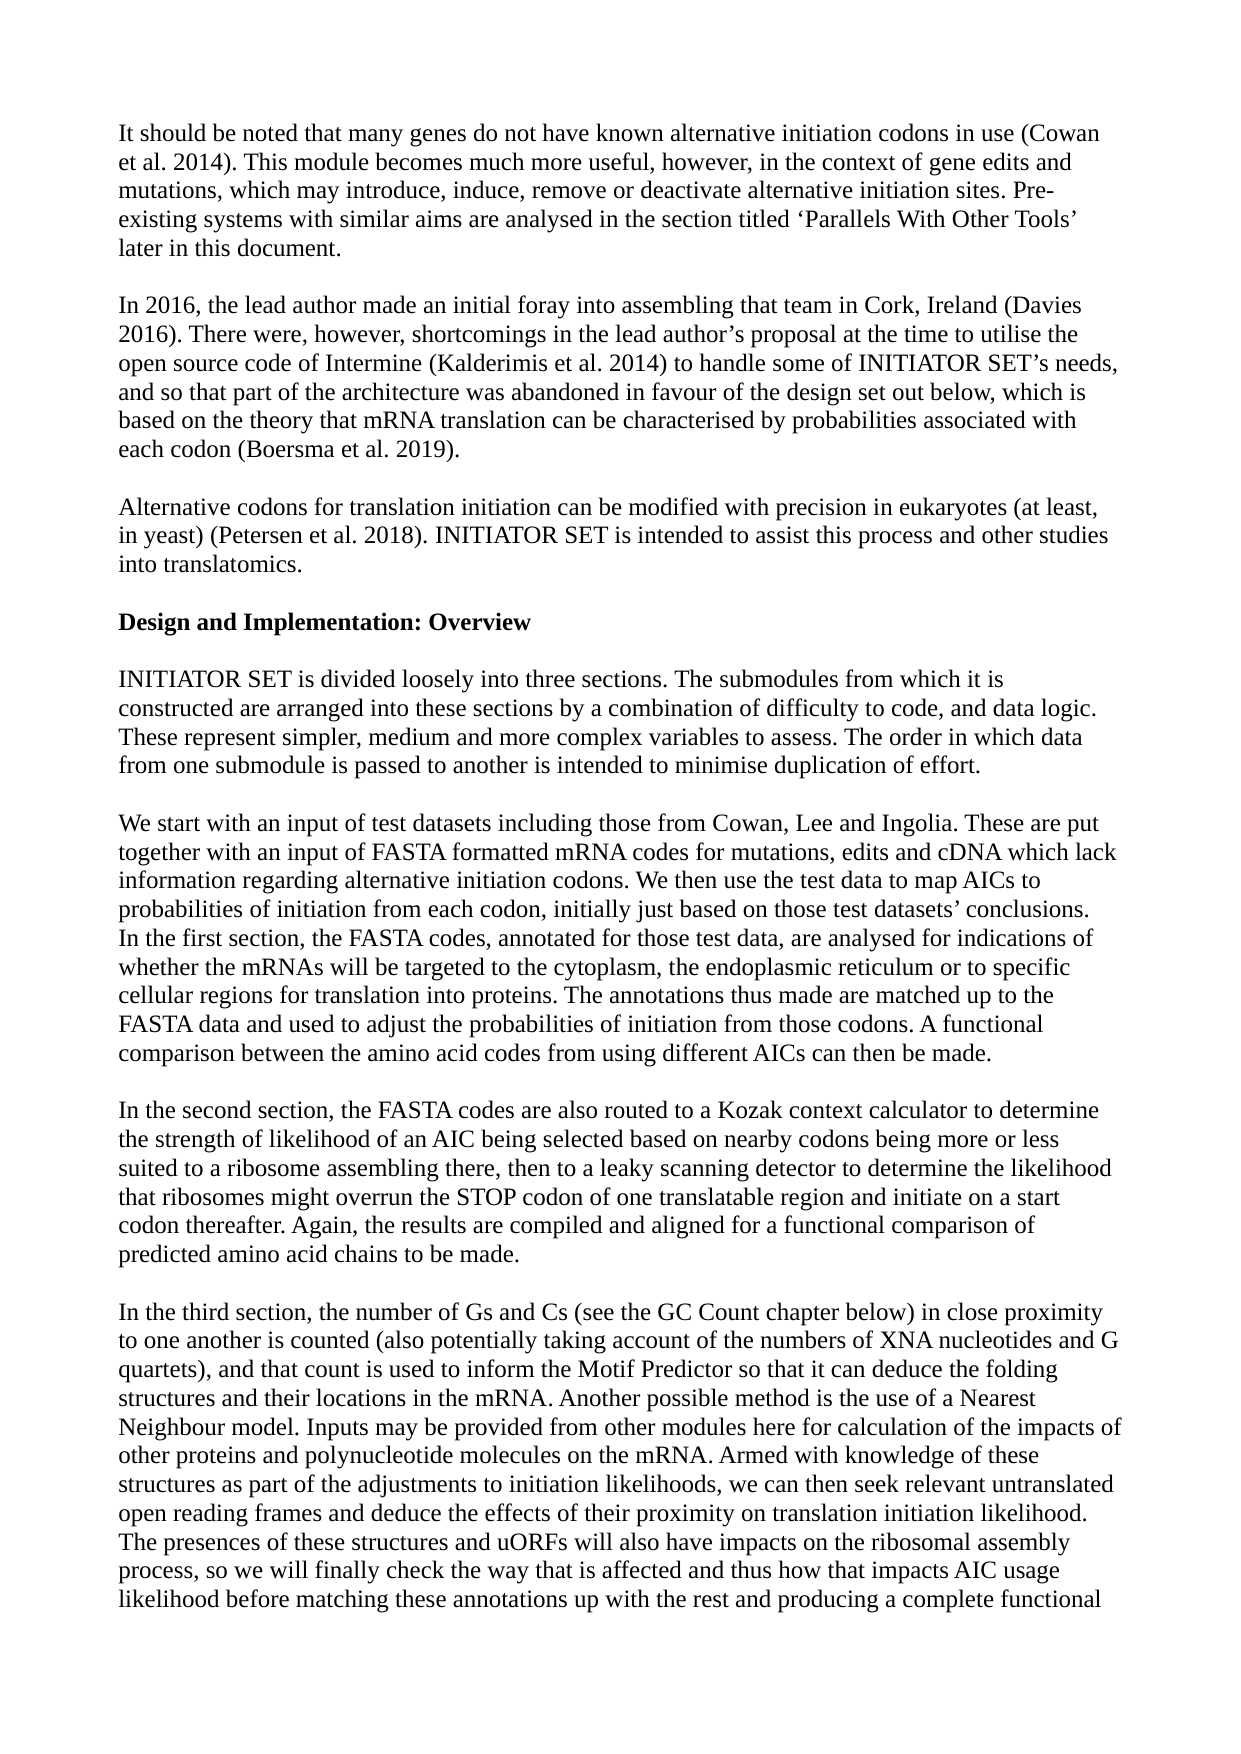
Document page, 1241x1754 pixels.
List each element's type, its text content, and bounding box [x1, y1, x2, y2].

text INITIATOR SET is divided loosely into three sections. The submodules from which it is constructed are arranged into these sections by a combination of difficulty to code, and data logic. These represent simpler, medium and more complex variables to assess. The order in which data from one submodule is passed to another is intended to minimise duplication of effort. We start with an input of test datasets including those from Cowan, Lee and Ingolia. These are put together with an input of FASTA formatted mRNA codes for mutations, edits and cDNA which lack information regarding alternative initiation codons. We then use the test data to map AICs to probabilities of initiation from each codon, initially just based on those test datasets’ conclusions. In the first section, the FASTA codes, annotated for those test data, are analysed for indications of whether the mRNAs will be targeted to the cytoplasm, the endoplasmic reticulum or to specific cellular regions for translation into proteins. The annotations thus made are matched up to the FASTA data and used to adjust the probabilities of initiation from those codons. A functional comparison between the amino acid codes from using different AICs can then be made. In the second section, the FASTA codes are also routed to a Kozak context calculator to determine the strength of likelihood of an AIC being selected based on nearby codons being more or less suited to a ribosome assembling there, then to a leaky scanning detector to determine the likelihood that ribosomes might overrun the STOP codon of one translatable region and initiate on a start codon thereafter. Again, the results are compiled and aligned for a functional comparison of predicted amino acid chains to be made. In the third section, the number of Gs and Cs (see the GC Count chapter below) in close proximity to one another is counted (also potentially taking account of the numbers of XNA nucleotides and G quartets), and that count is used to inform the Motif Predictor so that it can deduce the folding structures and their locations in the mRNA. Another possible method is the use of a Nearest Neighbour model. Inputs may be provided from other modules here for calculation of the impacts of other proteins and polynucleotide molecules on the mRNA. Armed with knowledge of these structures as part of the adjustments to initiation likelihoods, we can then seek relevant untranslated open reading frames and deduce the effects of their proximity on translation initiation likelihood. The presences of these structures and uORFs will also have impacts on the ribosomal assembly process, so we will finally check the way that is affected and thus how that impacts AIC usage likelihood before matching these annotations up with the rest and producing a complete functional [118, 636, 1122, 1613]
text Design and Implementation: Overview [118, 607, 1122, 636]
text Alternative codons for translation initiation can be modified with precision in eukaryotes (at least, in yeast) (Petersen et al. 2018). INITIATOR SET is intended to assist this process and other studies into translatomics. [118, 492, 1122, 578]
text It should be noted that many genes do not have known alternative initiation codons in use (Cowan et al. 2014). This module becomes much more useful, however, in the context of gene edits and mutations, which may introduce, induce, remove or deactivate alternative initiation sites. Pre-existing systems with similar aims are analysed in the section titled ‘Parallels With Other Tools’ later in this document. In 2016, the lead author made an initial foray into assembling that team in Cork, Ireland (Davies 2016). There were, however, shortcomings in the lead author’s proposal at the time to utilise the open source code of Intermine (Kalderimis et al. 2014) to handle some of INITIATOR SET’s needs, and so that part of the architecture was abandoned in favour of the design set out below, which is based on the theory that mRNA translation can be characterised by probabilities associated with each codon (Boersma et al. 2019). [118, 118, 1122, 463]
